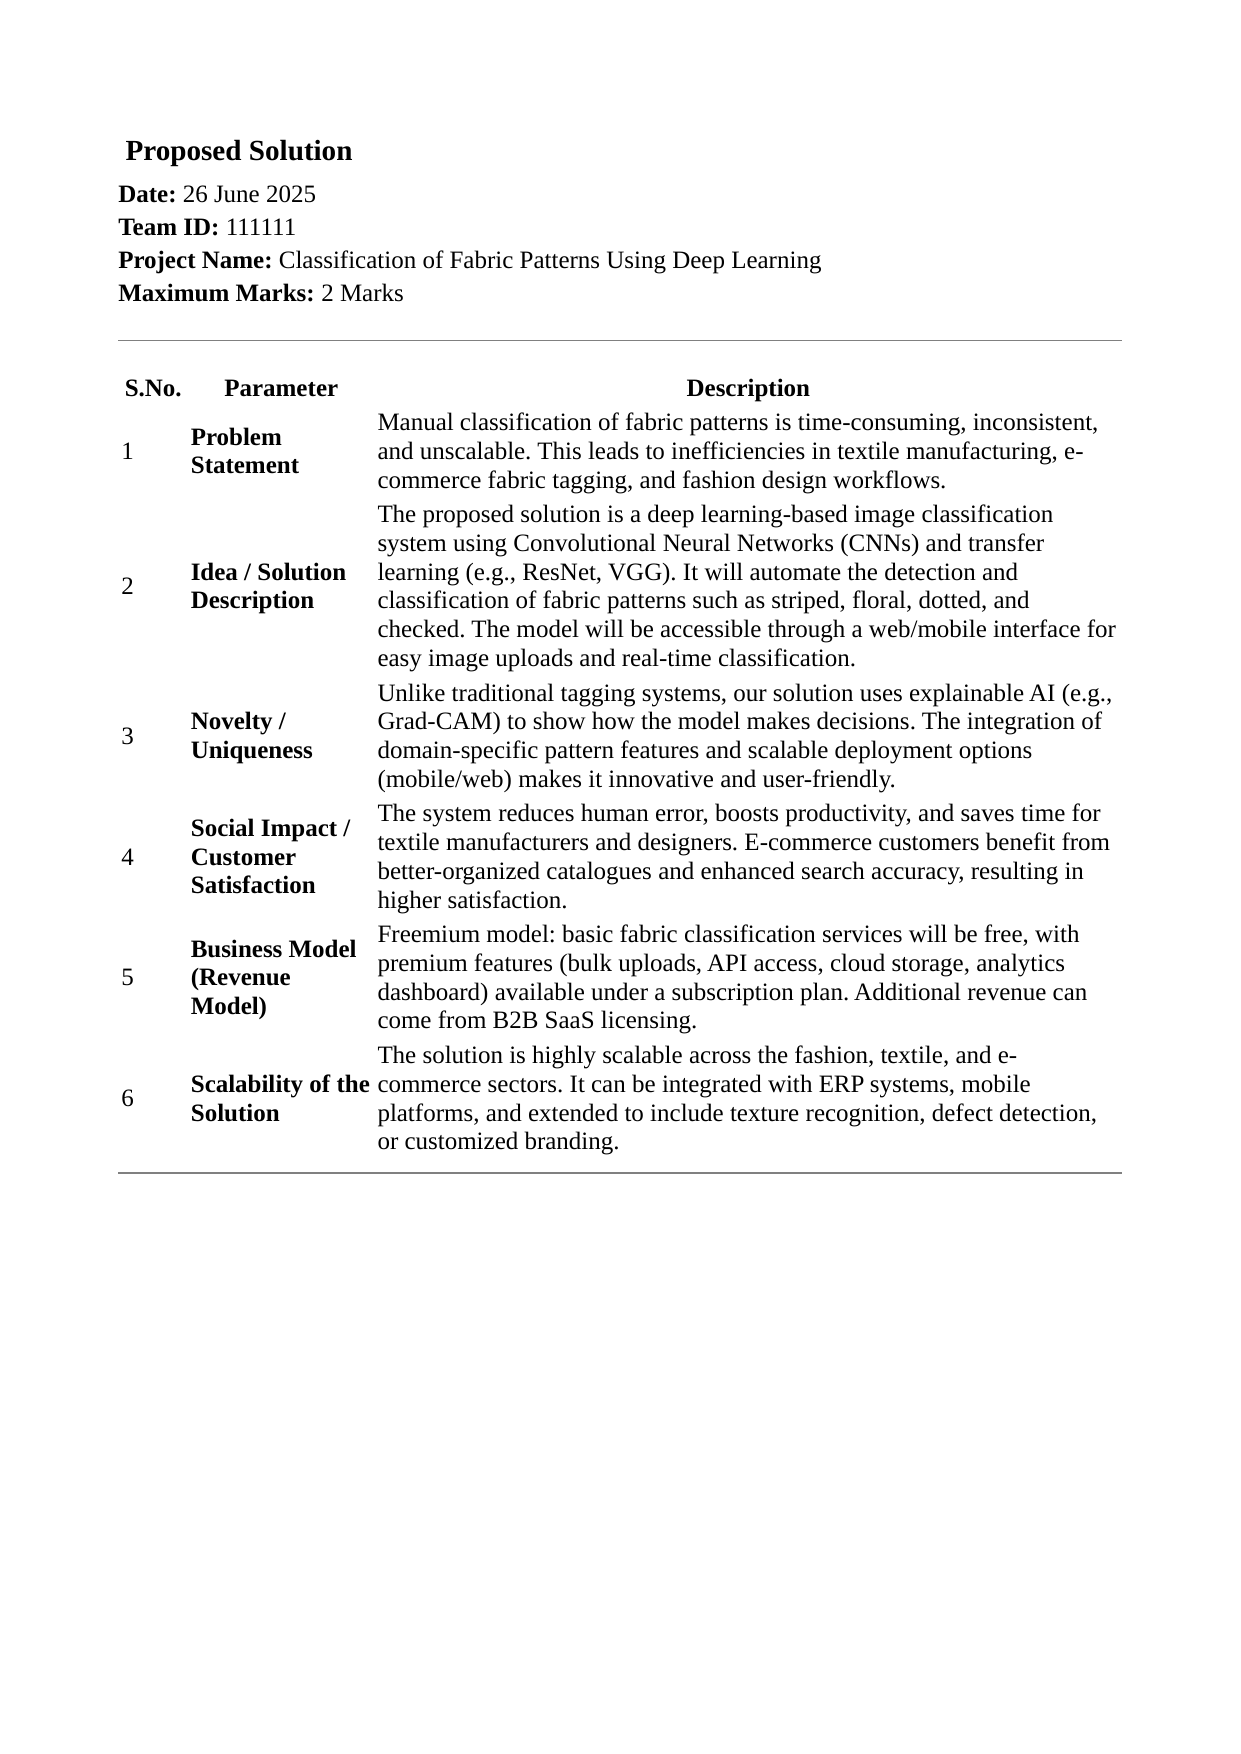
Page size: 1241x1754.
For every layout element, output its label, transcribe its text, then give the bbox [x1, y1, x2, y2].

table_cell 1 [118, 404, 188, 496]
table_cell The solution is highly scalable across the fashion, textile, and e-commerce sectors. It can be integrated with ERP systems, mobile platforms, and extended to include texture recognition, defect detection, or customized branding. [374, 1037, 1122, 1158]
table_cell Scalability of the Solution [188, 1037, 374, 1158]
table_cell The proposed solution is a deep learning-based image classification system using Convolutional Neural Networks (CNNs) and transfer learning (e.g., ResNet, VGG). It will automate the detection and classification of fabric patterns such as striped, floral, dotted, and checked. The model will be accessible through a web/mobile interface for easy image uploads and real-time classification. [374, 496, 1122, 675]
table_cell Business Model (Revenue Model) [188, 916, 374, 1037]
table_cell Unlike traditional tagging systems, our solution uses explainable AI (e.g., Grad-CAM) to show how the model makes decisions. The integration of domain-specific pattern features and scalable deployment options (mobile/web) makes it innovative and user-friendly. [374, 675, 1122, 796]
table_cell 2 [118, 496, 188, 675]
table_cell Manual classification of fabric patterns is time-consuming, inconsistent, and unscalable. This leads to inefficiencies in textile manufacturing, e-commerce fabric tagging, and fashion design workflows. [374, 404, 1122, 496]
table_cell Freemium model: basic fabric classification services will be free, with premium features (bulk uploads, API access, cloud storage, analytics dashboard) available under a subscription plan. Additional revenue can come from B2B SaaS licensing. [374, 916, 1122, 1037]
subtitle Proposed Solution [118, 133, 1122, 166]
table_cell Social Impact / Customer Satisfaction [188, 796, 374, 916]
table_cell 3 [118, 675, 188, 796]
text Date: 26 June 2025 Team ID: 111111 Project Name: Classification of Fabric Patterns Using Deep Learning Maximum Marks: 2 Marks [118, 179, 1122, 307]
table_cell 5 [118, 916, 188, 1037]
table_header S.No. [118, 370, 188, 404]
table_cell The system reduces human error, boosts productivity, and saves time for textile manufacturers and designers. E-commerce customers benefit from better-organized catalogues and enhanced search accuracy, resulting in higher satisfaction. [374, 796, 1122, 916]
table_cell 4 [118, 796, 188, 916]
table_cell Problem Statement [188, 404, 374, 496]
table_cell Idea / Solution Description [188, 496, 374, 675]
table_cell 6 [118, 1037, 188, 1158]
table_cell Novelty / Uniqueness [188, 675, 374, 796]
table_header Description [374, 370, 1122, 404]
table_header Parameter [188, 370, 374, 404]
